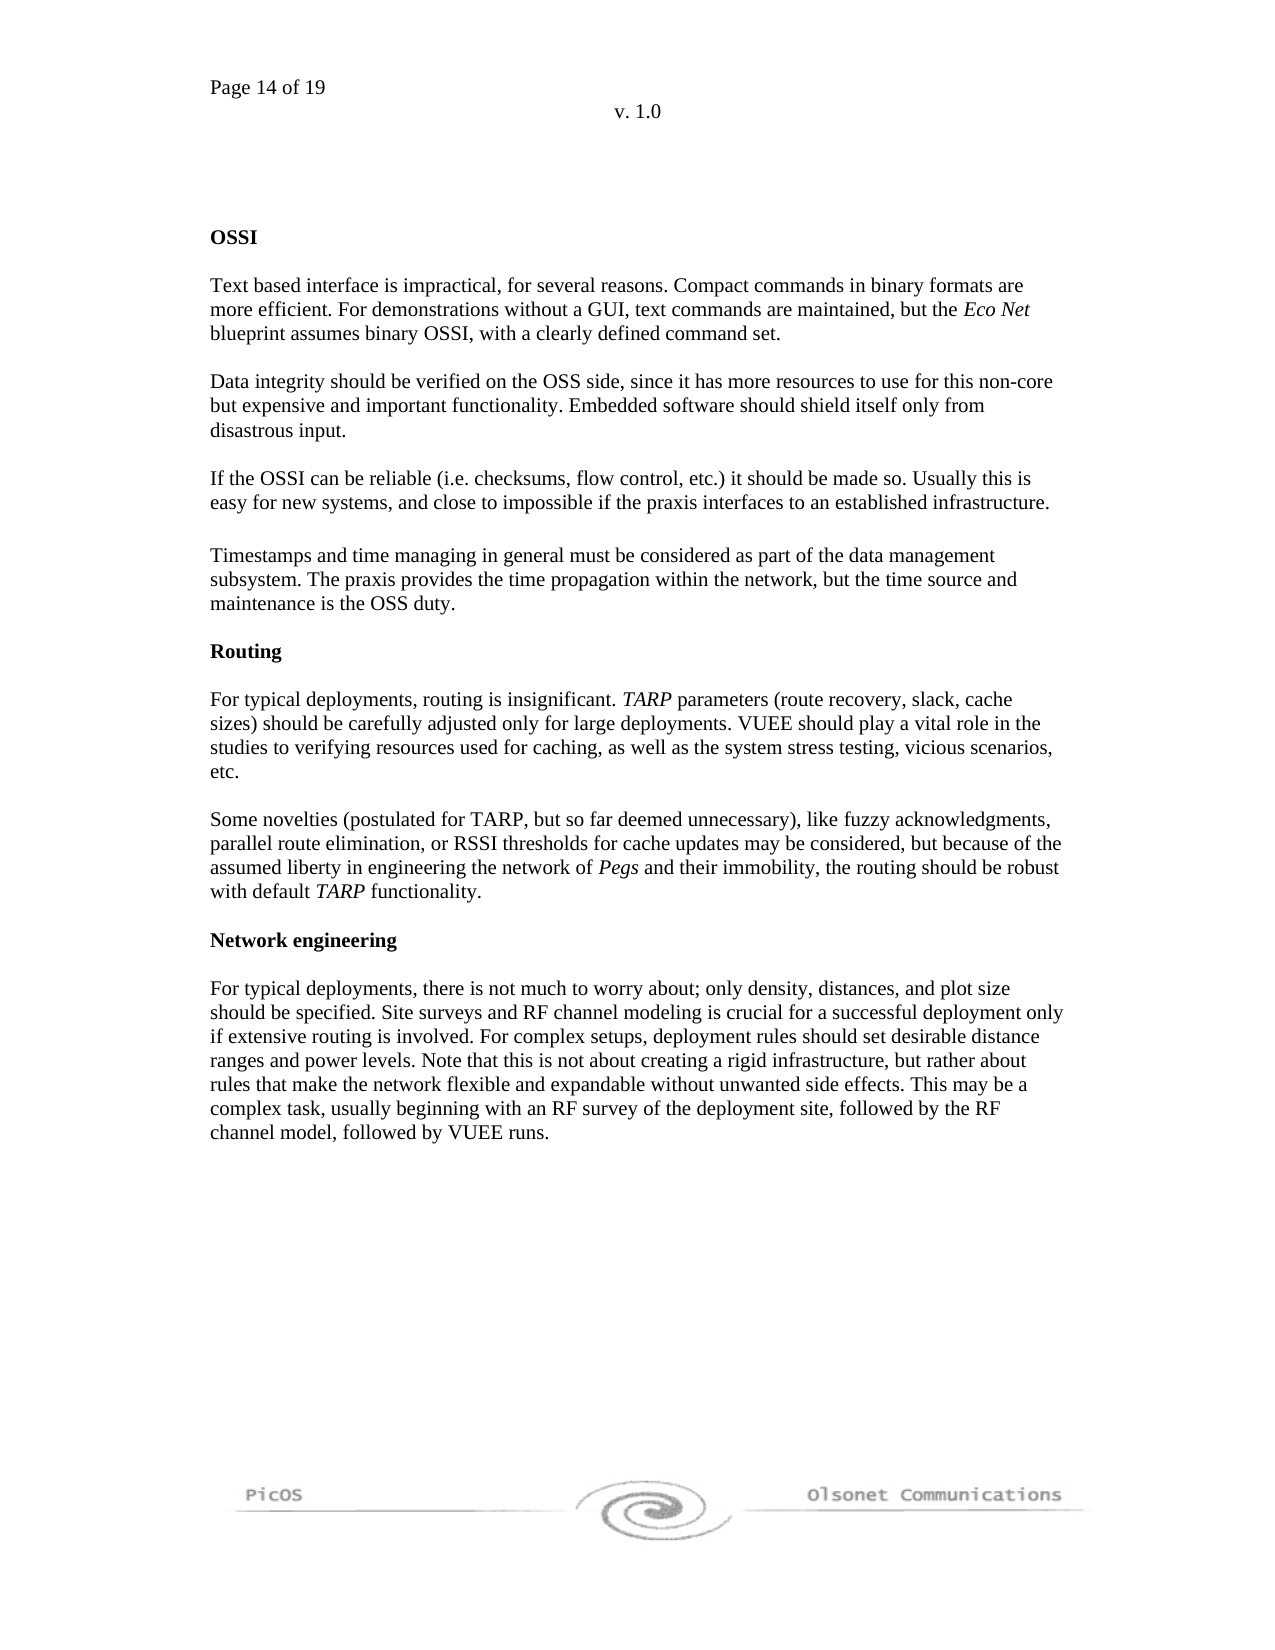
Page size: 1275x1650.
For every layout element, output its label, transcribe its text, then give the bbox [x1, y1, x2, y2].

text If the OSSI can be reliable (i.e. checksums, flow control, etc.) it should be made so. Usually this is easy for new systems, and close to impossible if the praxis interfaces to an established infrastructure. [210, 466, 1065, 514]
text For typical deployments, there is not much to worry about; only density, distances, and plot size should be specified. Site surveys and RF channel modeling is crucial for a successful deployment only if extensive routing is involved. For complex setups, deployment rules should set desirable distance ranges and power levels. Note that this is not about creating a rigid infrastructure, but rather about rules that make the network flexible and expandable without unwanted side effects. This may be a complex task, usually beginning with an RF survey of the deployment site, followed by the RF channel model, followed by VUEE runs. [210, 976, 1065, 1144]
text Timestamps and time managing in general must be considered as part of the data management subsystem. The praxis provides the time propagation within the network, but the time source and maintenance is the OSS duty. [210, 542, 1065, 615]
text Data integrity should be verified on the OSS side, since it has more resources to use for this non-core but expensive and important functionality. Embedded software should shield itself only from disastrous input. [210, 369, 1065, 442]
text Text based interface is impractical, for several reasons. Compact commands in binary formats are more efficient. For demonstrations without a GUI, text commands are maintained, but the Eco Net blueprint assumes binary OSSI, with a clearly defined command set. [210, 273, 1065, 345]
text Some novelties (postulated for TARP, but so far deemed unnecessary), like fuzzy acknowledgments, parallel route elimination, or RSSI thresholds for cache updates may be considered, but because of the assumed liberty in engineering the network of Pegs and their immobility, the routing should be robust with default TARP functionality. [210, 807, 1065, 903]
text Routing [210, 639, 1065, 663]
text Network engineering [210, 927, 1065, 952]
picture [226, 1464, 1094, 1566]
text OSSI [210, 225, 1065, 249]
text For typical deployments, routing is insignificant. TARP parameters (route recovery, slack, cache sizes) should be carefully adjusted only for large deployments. VUEE should play a vital role in the studies to verifying resources used for caching, as well as the system stress testing, vicious scenarios, etc. [210, 687, 1065, 783]
